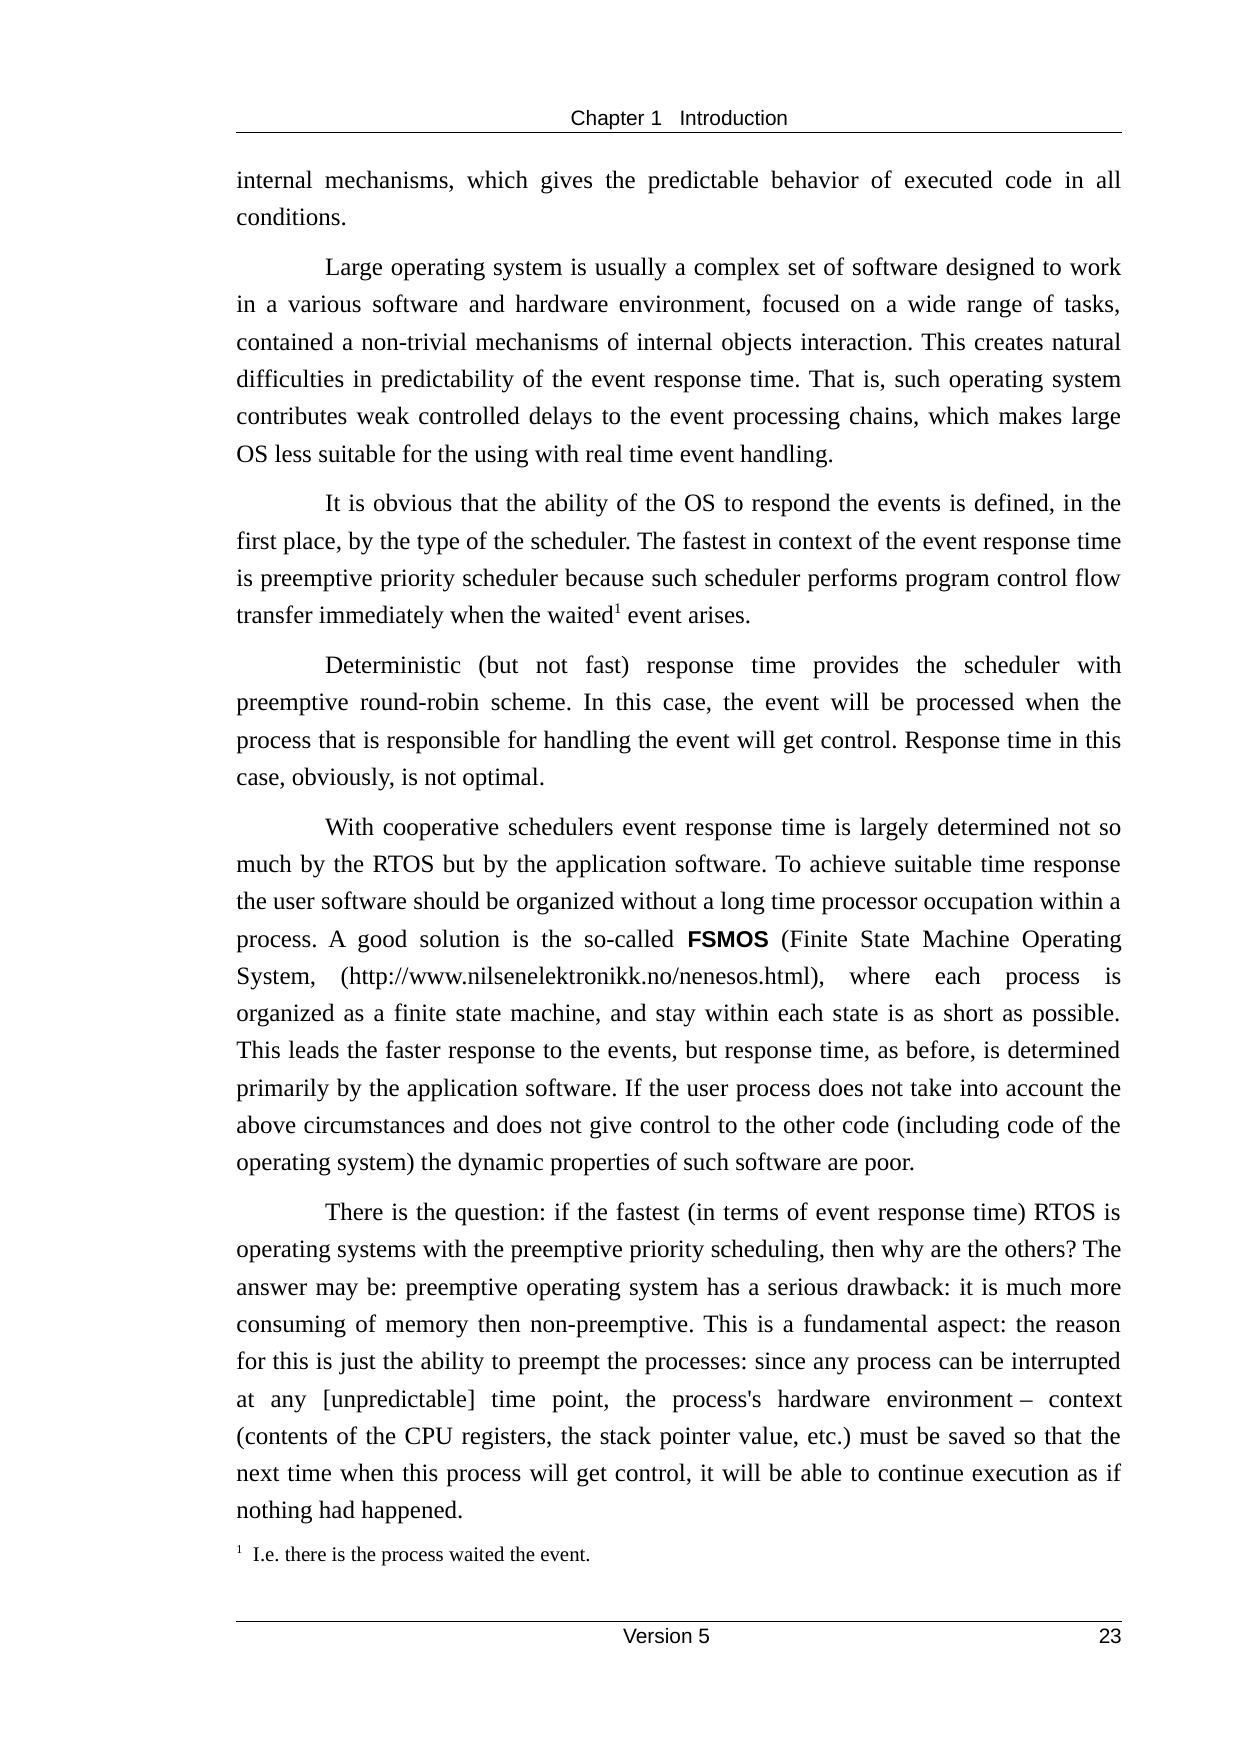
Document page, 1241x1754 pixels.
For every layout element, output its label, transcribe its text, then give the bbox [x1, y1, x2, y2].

text I.e. there is the process waited the event. [236, 1542, 1122, 1566]
text It is obvious that the ability of the OS to respond the events is defined, in the first place, by the type of the scheduler. The fastest in context of the event response time is preemptive priority scheduler because such scheduler performs program control flow transfer immediately when the waited event arises. [236, 488, 1122, 629]
text There is the question: if the fastest (in terms of event response time) RTOS is operating systems with the preemptive priority scheduling, then why are the others? The answer may be: preemptive operating system has a serious drawback: it is much more consuming of memory then non-preemptive. This is a fundamental aspect: the reason for this is just the ability to preempt the processes: since any process can be interrupted at any [unpredictable] time point, the process's hardware environment – context (contents of the CPU registers, the stack pointer value, etc.) must be saved so that the next time when this process will get control, it will be able to continue execution as if nothing had happened. [236, 1197, 1122, 1524]
text internal mechanisms, which gives the predictable behavior of executed code in all conditions. [236, 165, 1122, 231]
text Deterministic (but not fast) response time provides the scheduler with preemptive round-robin scheme. In this case, the event will be processed when the process that is responsible for handling the event will get control. Response time in this case, obviously, is not optimal. [236, 650, 1122, 791]
text Large operating system is usually a complex set of software designed to work in a various software and hardware environment, focused on a wide range of tasks, contained a non-trivial mechanisms of internal objects interaction. This creates natural difficulties in predictability of the event response time. That is, such operating system contributes weak controlled delays to the event processing chains, which makes large OS less suitable for the using with real time event handling. [236, 252, 1122, 467]
text With cooperative schedulers event response time is largely determined not so much by the RTOS but by the application software. To achieve suitable time response the user software should be organized without a long time processor occupation within a process. A good solution is the so-called FSMOS (Finite State Machine Operating System, (http://www.nilsenelektronikk.no/nenesos.html), where each process is organized as a finite state machine, and stay within each state is as short as possible. This leads the faster response to the events, but response time, as before, is determined primarily by the application software. If the user process does not take into account the above circumstances and does not give control to the other code (including code of the operating system) the dynamic properties of such software are poor. [236, 812, 1122, 1176]
